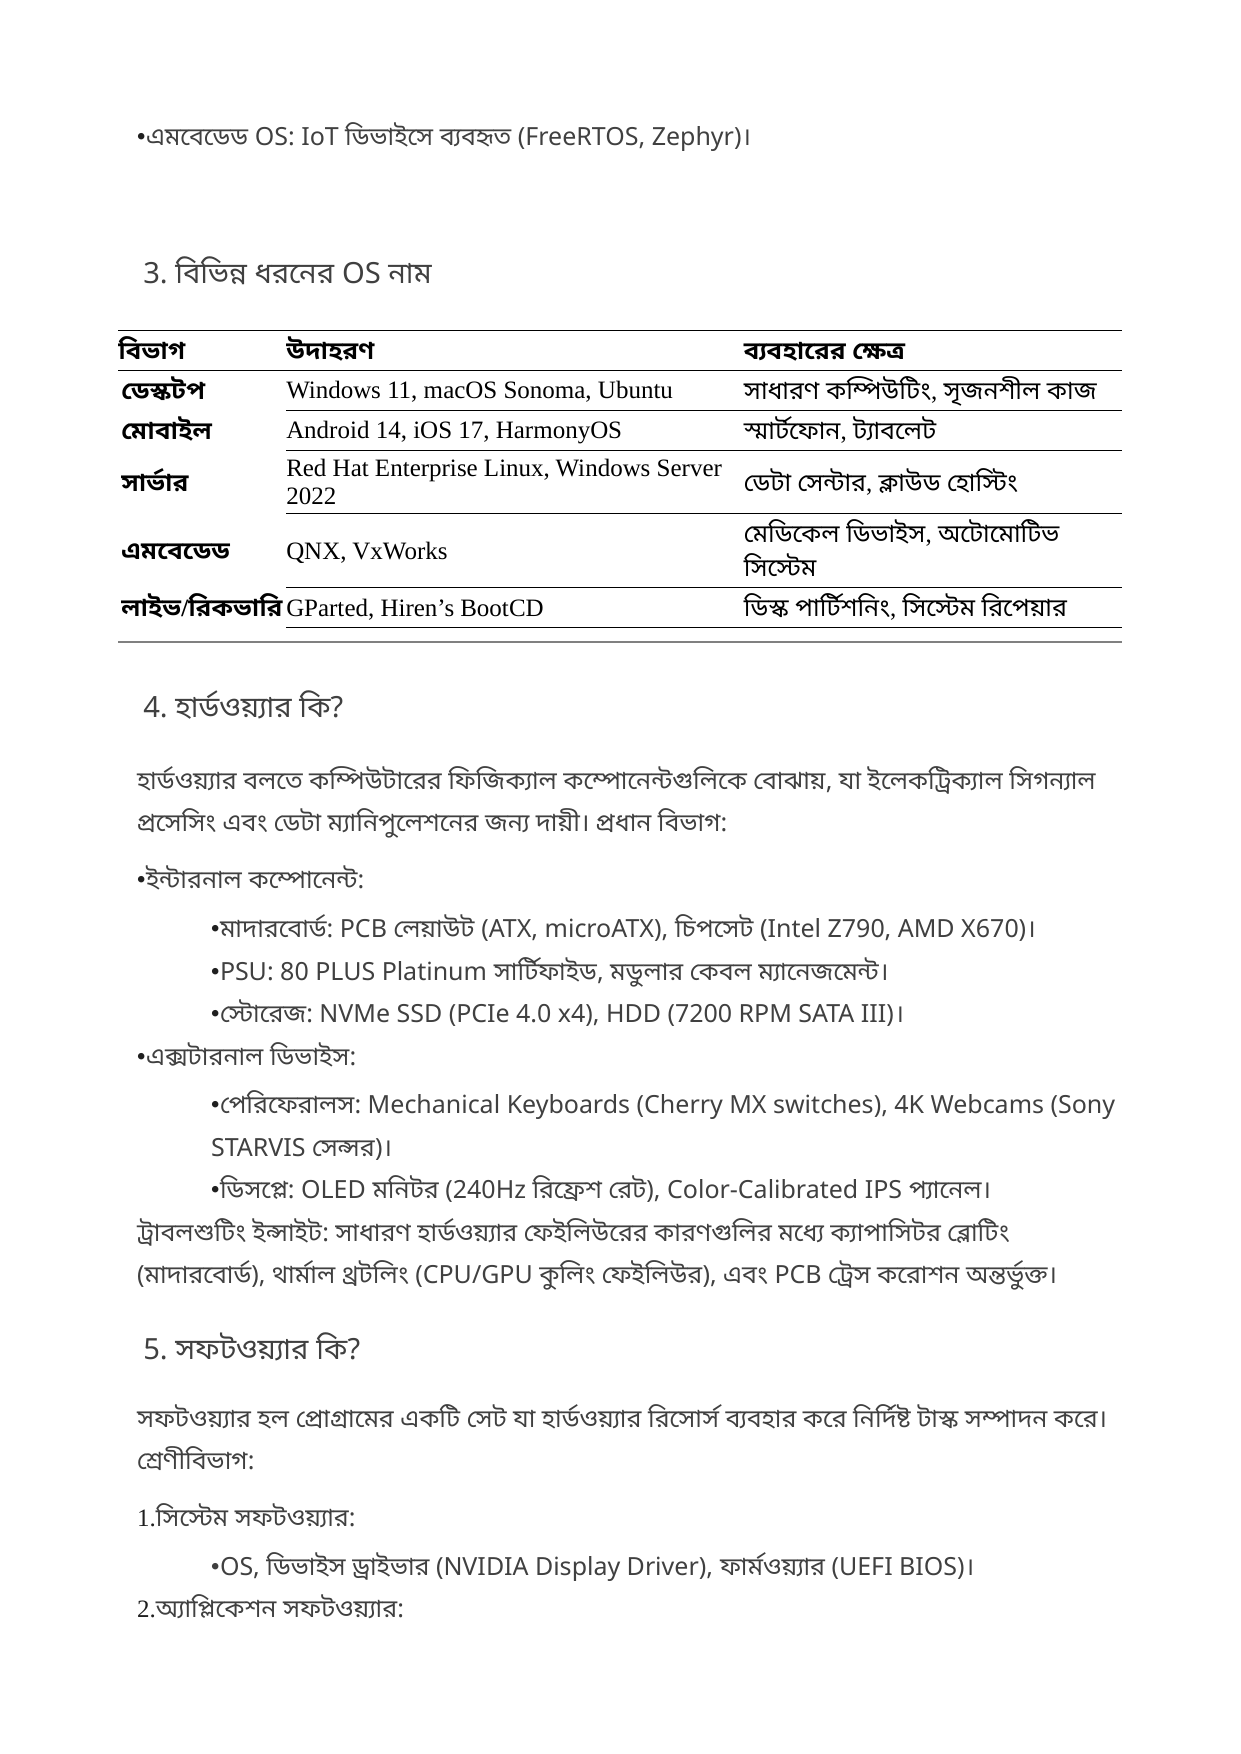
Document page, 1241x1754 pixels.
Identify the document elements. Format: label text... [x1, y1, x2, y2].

table_cell মেডিকেল ডিভাইস, অটোমোটিভ সিস্টেম [744, 514, 1122, 587]
text ট্রাবলশুটিং ইন্সাইট: সাধারণ হার্ডওয়্যার ফেইলিউরের কারণগুলির মধ্যে ক্যাপাসিটর ব্লোটিং (মাদারবোর্ড), থার্মাল থ্রটলিং (CPU/GPU কুলিং ফেইলিউর), এবং PCB ট্রেস করোশন অন্তর্ভুক্ত। [137, 1214, 1122, 1293]
subtitle 3. বিভিন্ন ধরনের OS নাম [143, 253, 1122, 296]
table_cell GParted, Hiren’s BootCD [286, 588, 744, 627]
list সিস্টেম সফটওয়্যার: [118, 1500, 1122, 1537]
table_header উদাহরণ [286, 331, 744, 369]
table_cell সার্ভার [118, 450, 286, 513]
table_cell স্মার্টফোন, ট্যাবলেট [744, 411, 1122, 449]
table_cell ডেস্কটপ [118, 371, 286, 409]
list OS, ডিভাইস ড্রাইভার (NVIDIA Display Driver), ফার্মওয়্যার (UEFI BIOS)। [118, 1548, 1122, 1586]
table_cell মোবাইল [118, 410, 286, 449]
list মাদারবোর্ড: PCB লেয়াউট (ATX, microATX), চিপসেট (Intel Z790, AMD X670)। [118, 911, 1122, 948]
table_cell সাধারণ কম্পিউটিং, সৃজনশীল কাজ [744, 371, 1122, 409]
table_header ব্যবহারের ক্ষেত্র [744, 331, 1122, 369]
table_cell লাইভ/রিকভারি [118, 587, 286, 627]
list এক্সটারনাল ডিভাইস: [118, 1038, 1122, 1075]
list এমবেডেড OS: IoT ডিভাইসে ব্যবহৃত (FreeRTOS, Zephyr)। [118, 118, 1122, 155]
table_cell Windows 11, macOS Sonoma, Ubuntu [286, 371, 744, 409]
list পেরিফেরালস: Mechanical Keyboards (Cherry MX switches), 4K Webcams (Sony STARVIS সেন্সর)। [118, 1087, 1122, 1166]
table_cell Red Hat Enterprise Linux, Windows Server 2022 [286, 451, 744, 513]
table_header বিভাগ [118, 331, 286, 369]
table_cell Android 14, iOS 17, HarmonyOS [286, 411, 744, 449]
list ডিসপ্লে: OLED মনিটর (240Hz রিফ্রেশ রেট), Color-Calibrated IPS প্যানেল। [118, 1172, 1122, 1209]
subtitle 5. সফটওয়্যার কি? [143, 1328, 1122, 1371]
text সফটওয়্যার হল প্রোগ্রামের একটি সেট যা হার্ডওয়্যার রিসোর্স ব্যবহার করে নির্দিষ্ট টাস্ক সম্পাদন করে। শ্রেণীবিভাগ: [137, 1405, 1122, 1480]
subtitle 4. হার্ডওয়্যার কি? [143, 686, 1122, 729]
table_cell ডিস্ক পার্টিশনিং, সিস্টেম রিপেয়ার [744, 588, 1122, 627]
list PSU: 80 PLUS Platinum সার্টিফাইড, মডুলার কেবল ম্যানেজমেন্ট। [118, 953, 1122, 990]
text হার্ডওয়্যার বলতে কম্পিউটারের ফিজিক্যাল কম্পোনেন্টগুলিকে বোঝায়, যা ইলেকট্রিক্যাল সিগন্যাল প্রসেসিং এবং ডেটা ম্যানিপুলেশনের জন্য দায়ী। প্রধান বিভাগ: [137, 763, 1122, 842]
list অ্যাপ্লিকেশন সফটওয়্যার: [118, 1591, 1122, 1628]
table_cell ডেটা সেন্টার, ক্লাউড হোস্টিং [744, 451, 1122, 513]
list স্টোরেজ: NVMe SSD (PCIe 4.0 x4), HDD (7200 RPM SATA III)। [118, 996, 1122, 1033]
table_cell এমবেডেড [118, 513, 286, 587]
list ইন্টারনাল কম্পোনেন্ট: [118, 862, 1122, 899]
table_cell QNX, VxWorks [286, 514, 744, 587]
